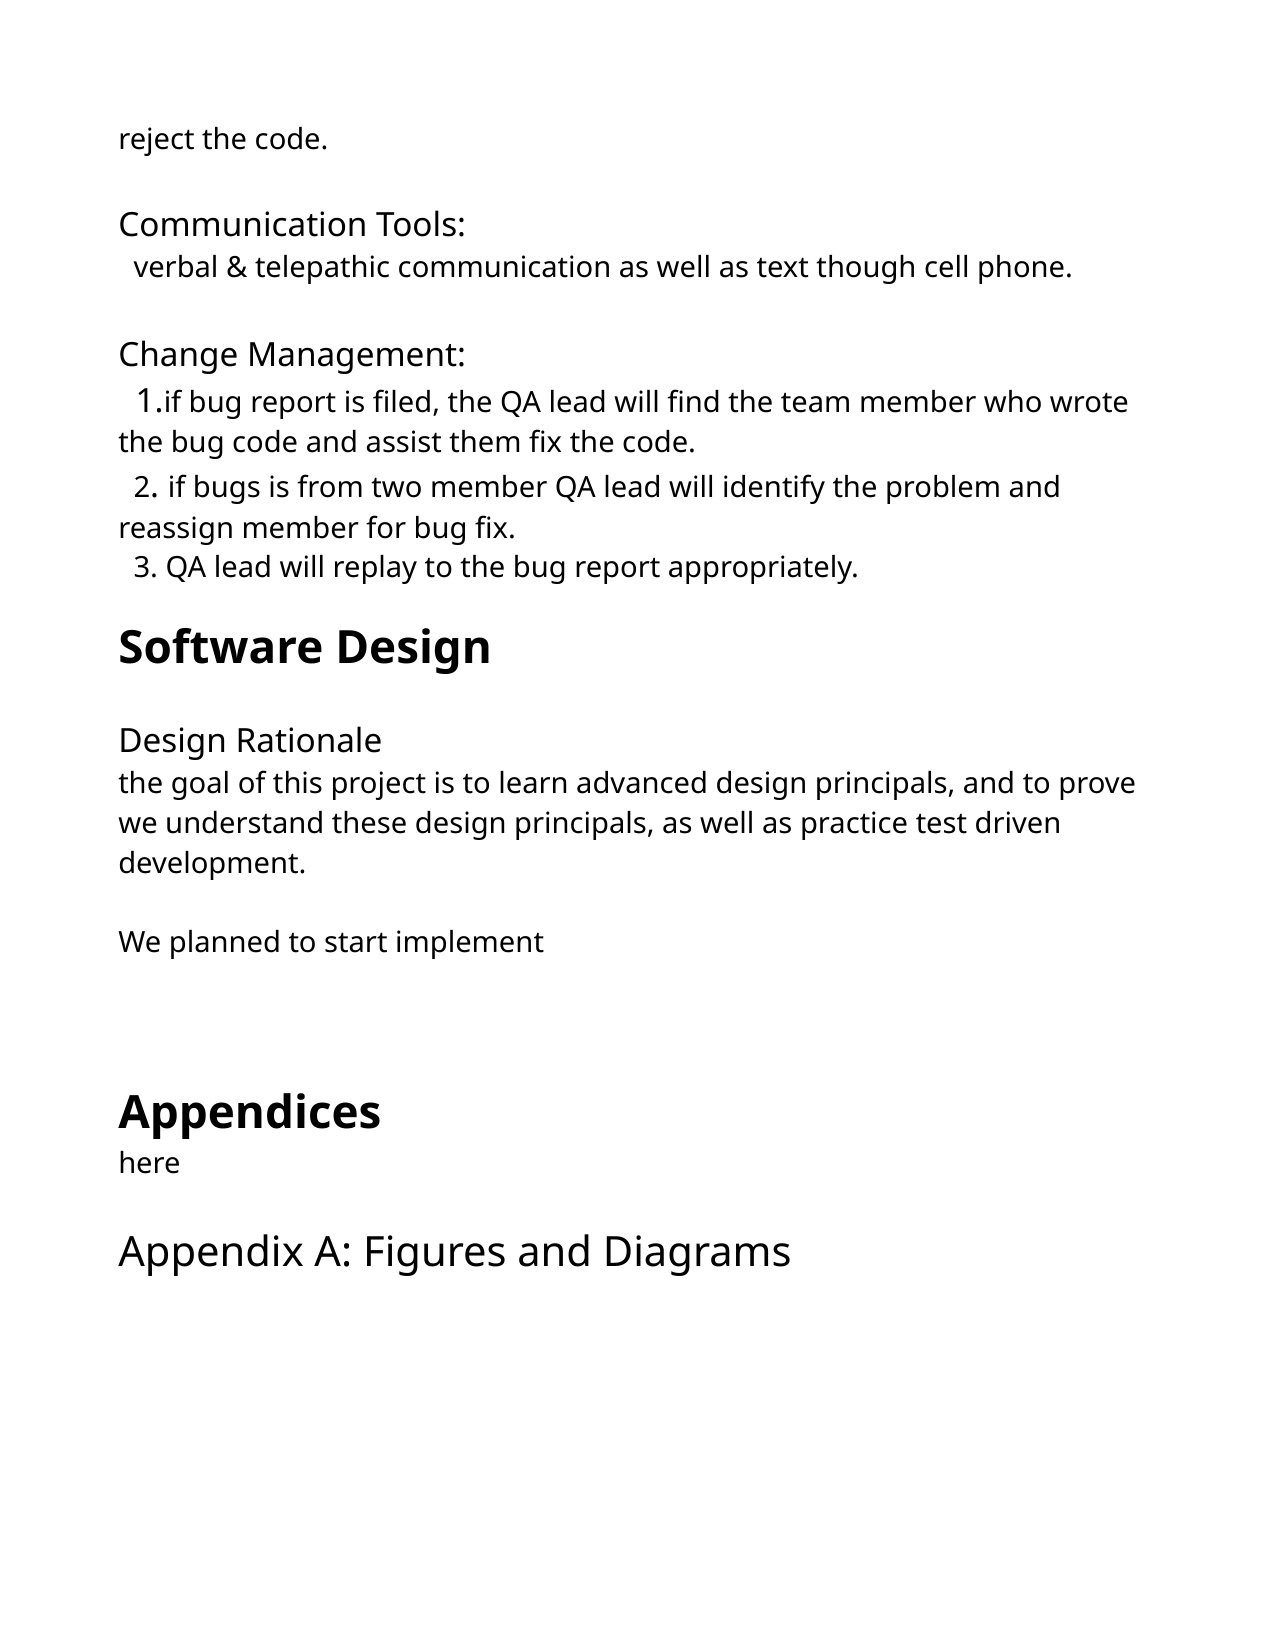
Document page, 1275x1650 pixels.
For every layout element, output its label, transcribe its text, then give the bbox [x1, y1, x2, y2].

text 2. if bugs is from two member QA lead will identify the problem and reassign member for bug fix. [118, 461, 1157, 547]
text 3. QA lead will replay to the bug report appropriately. [118, 547, 1157, 586]
text here [118, 1142, 1157, 1182]
text reject the code. [118, 118, 1157, 158]
text Appendix A: Figures and Diagrams [118, 1222, 1157, 1278]
text the goal of this project is to learn advanced design principals, and to prove we understand these design principals, as well as practice test driven development. [118, 762, 1157, 882]
text Design Rationale [118, 717, 1157, 762]
text 1.if bug report is filed, the QA lead will find the team member who wrote the bug code and assist them fix the code. [118, 376, 1157, 461]
text Software Design [118, 615, 1157, 677]
text Change Management: [118, 331, 1157, 376]
text verbal & telepathic communication as well as text though cell phone. [118, 246, 1157, 286]
text Appendices [118, 1080, 1157, 1142]
text Communication Tools: [118, 200, 1157, 246]
text We planned to start implement [118, 921, 1157, 961]
